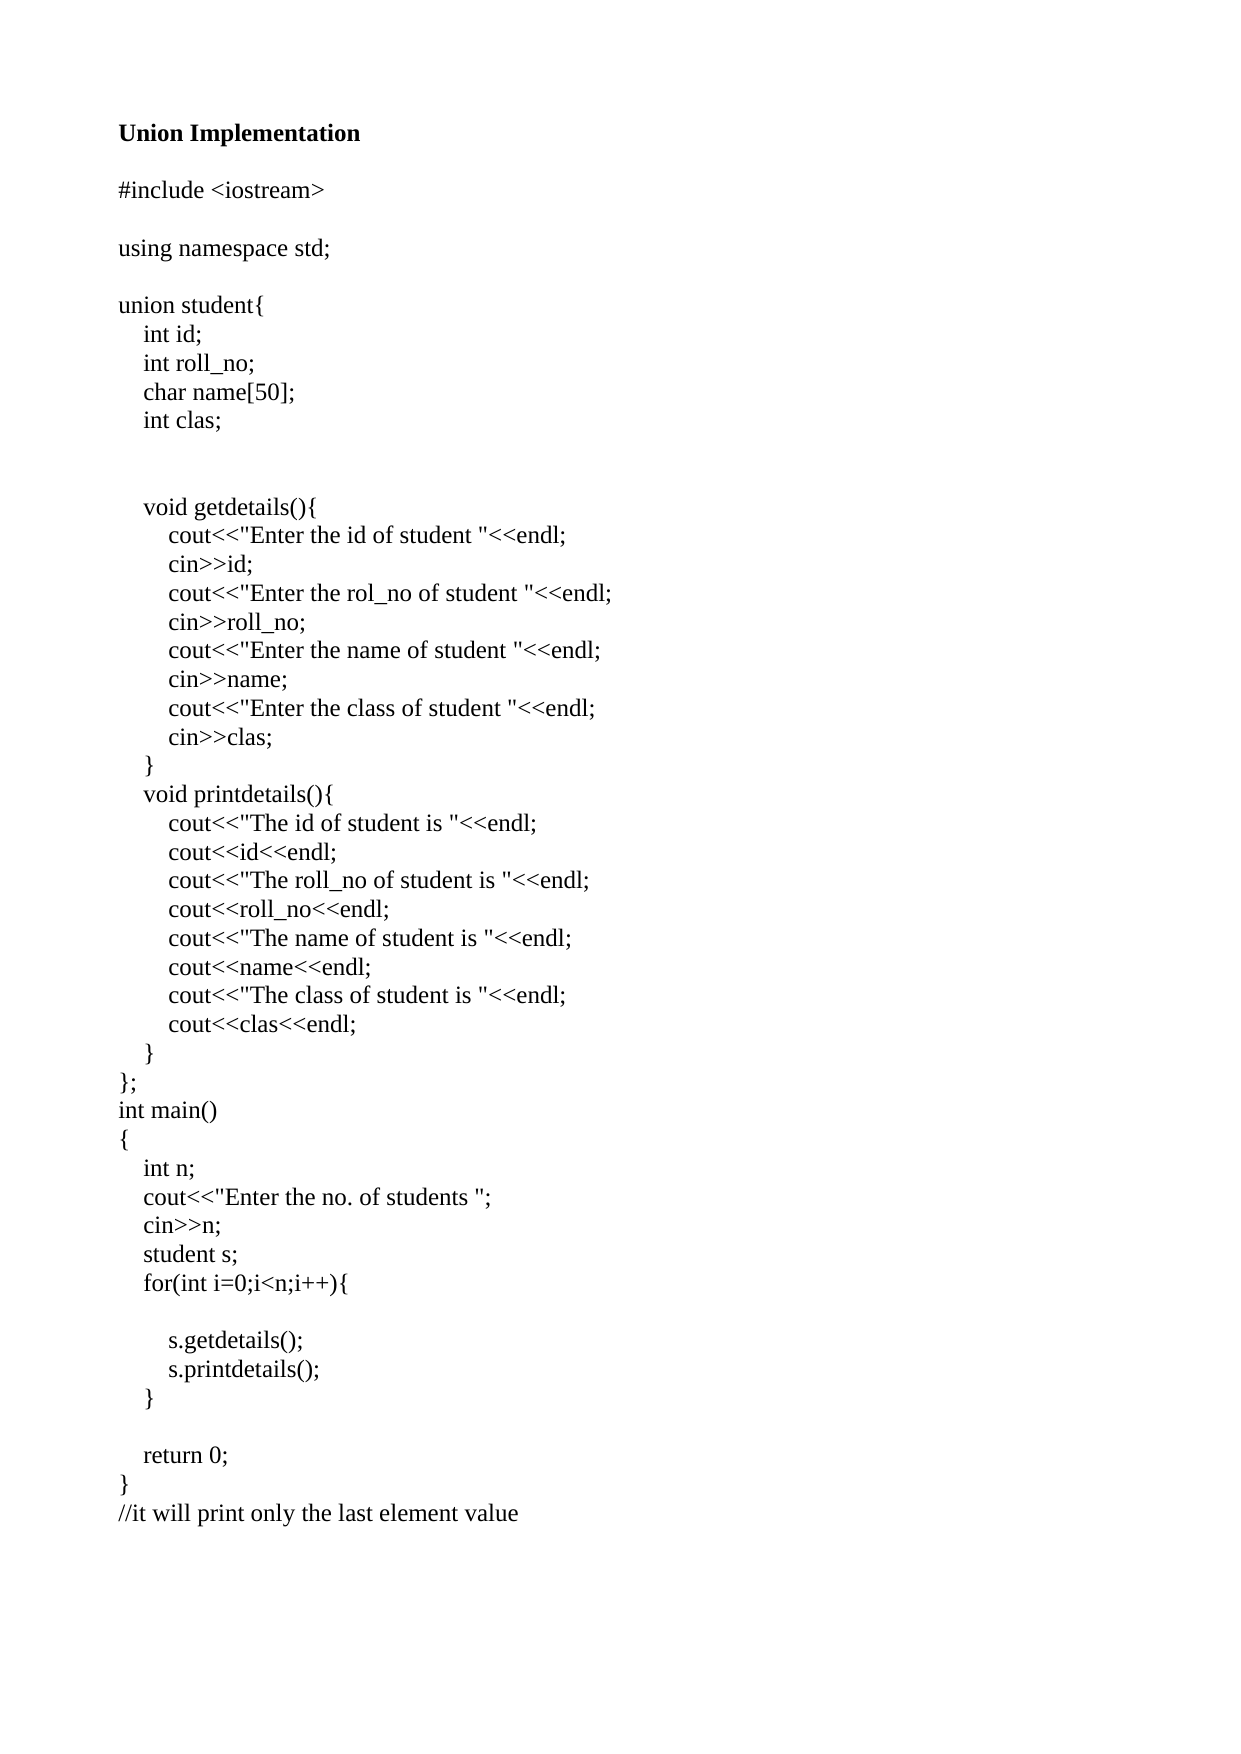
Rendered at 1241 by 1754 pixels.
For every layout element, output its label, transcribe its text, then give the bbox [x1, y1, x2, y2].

text cout<<"Enter the class of student "<<endl; [118, 693, 1122, 722]
text #include <iostream> [118, 176, 1122, 204]
text Union Implementation [118, 118, 1122, 147]
text cout<<"Enter the no. of students "; [118, 1182, 1122, 1211]
text cout<<name<<endl; [118, 952, 1122, 981]
text //it will print only the last element value [118, 1498, 1122, 1527]
text int roll_no; [118, 348, 1122, 377]
text void printdetails(){ [118, 779, 1122, 808]
text return 0; [118, 1441, 1122, 1469]
text char name[50]; [118, 377, 1122, 406]
text cout<<"Enter the id of student "<<endl; [118, 521, 1122, 549]
text int n; [118, 1153, 1122, 1182]
text cin>>clas; [118, 722, 1122, 751]
text cout<<"Enter the rol_no of student "<<endl; [118, 578, 1122, 607]
text int id; [118, 319, 1122, 348]
text cout<<roll_no<<endl; [118, 894, 1122, 923]
text }; [118, 1067, 1122, 1096]
text } [118, 1469, 1122, 1498]
text cout<<"The class of student is "<<endl; [118, 981, 1122, 1009]
text void getdetails(){ [118, 492, 1122, 521]
text cout<<"The id of student is "<<endl; [118, 808, 1122, 837]
text { [118, 1124, 1122, 1153]
text for(int i=0;i<n;i++){ [118, 1268, 1122, 1297]
text student s; [118, 1239, 1122, 1268]
text cin>>name; [118, 664, 1122, 693]
text using namespace std; [118, 233, 1122, 262]
text cin>>id; [118, 549, 1122, 578]
text cout<<"Enter the name of student "<<endl; [118, 636, 1122, 664]
text cout<<"The name of student is "<<endl; [118, 923, 1122, 952]
text cout<<"The roll_no of student is "<<endl; [118, 866, 1122, 894]
text } [118, 751, 1122, 779]
text cout<<clas<<endl; [118, 1009, 1122, 1038]
text s.getdetails(); [118, 1326, 1122, 1354]
text cin>>n; [118, 1211, 1122, 1239]
text union student{ [118, 291, 1122, 319]
text s.printdetails(); [118, 1354, 1122, 1383]
text int clas; [118, 406, 1122, 434]
text } [118, 1038, 1122, 1067]
text int main() [118, 1096, 1122, 1124]
text } [118, 1383, 1122, 1412]
text cin>>roll_no; [118, 607, 1122, 636]
text cout<<id<<endl; [118, 837, 1122, 866]
